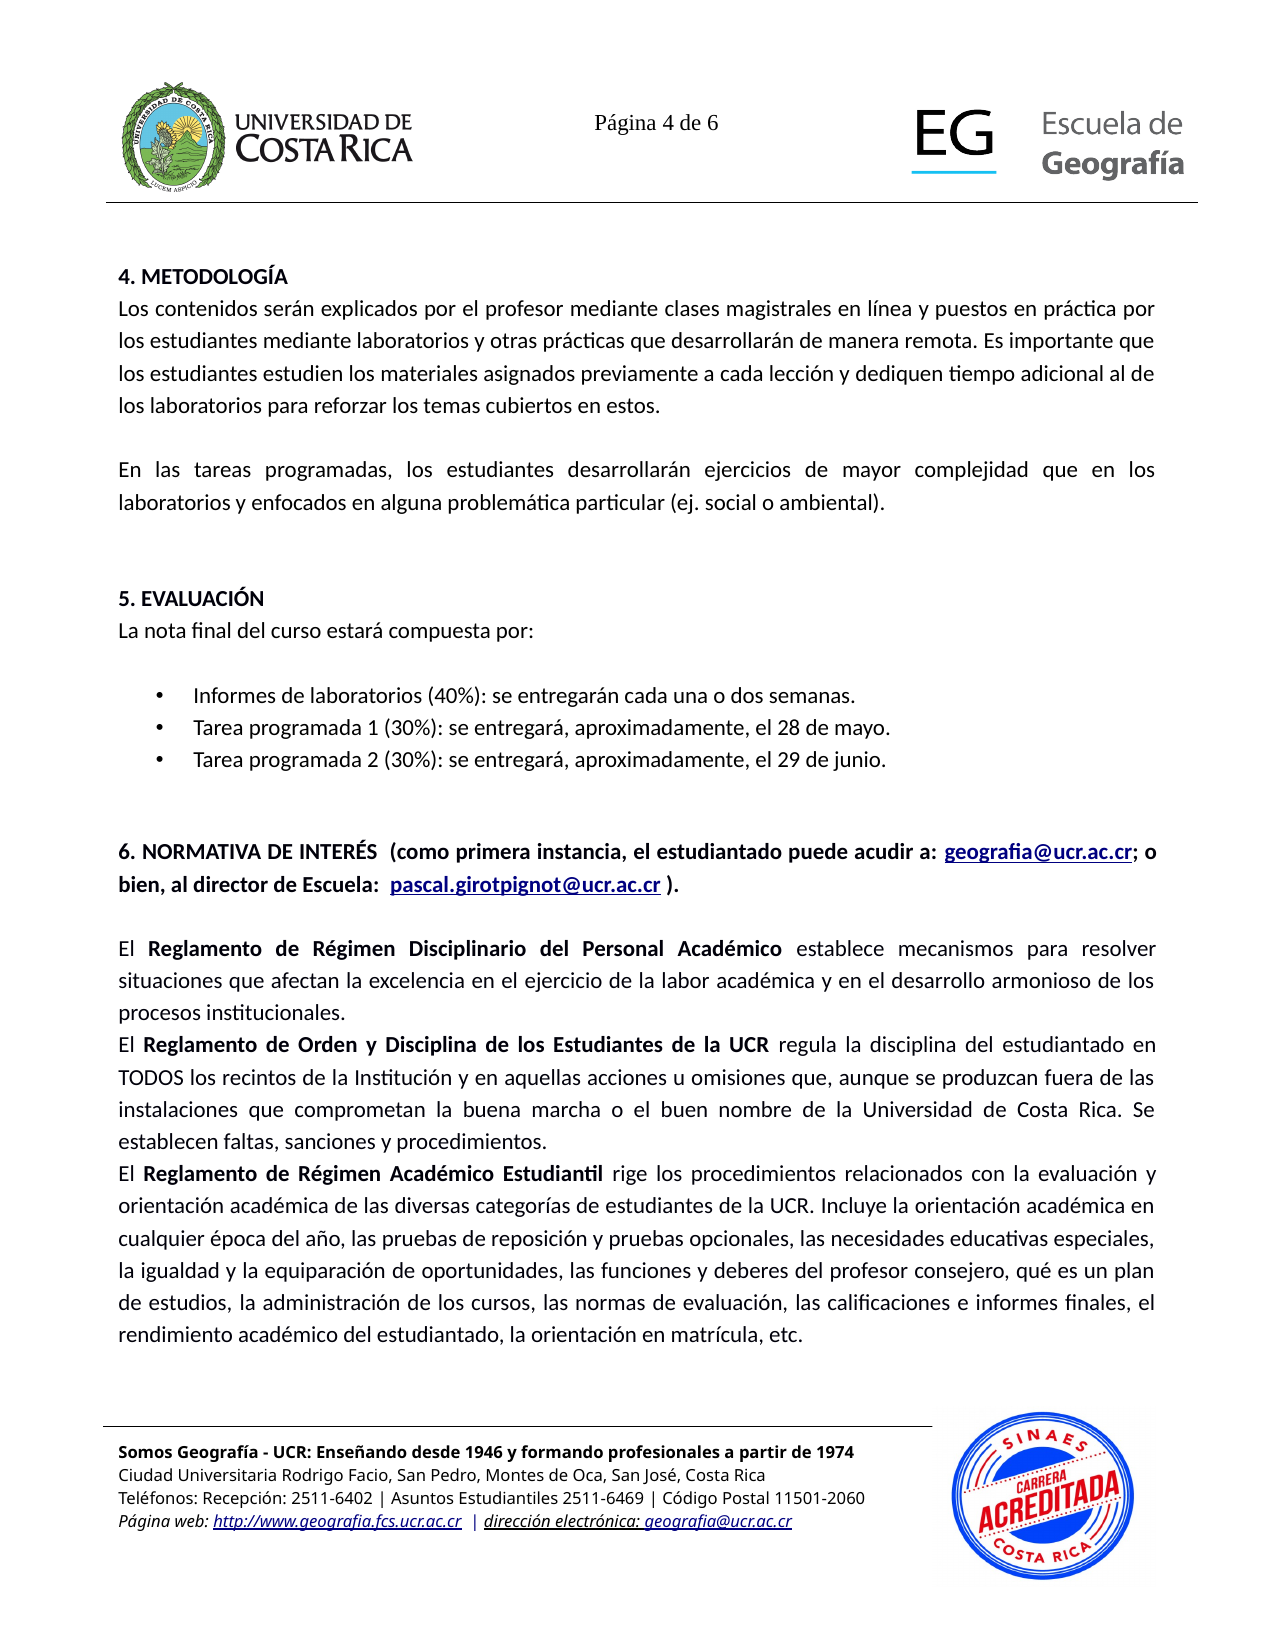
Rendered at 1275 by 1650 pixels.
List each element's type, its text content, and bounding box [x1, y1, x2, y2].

text En las tareas programadas, los estudiantes desarrollarán ejercicios de mayor complejidad que en los laboratorios y enfocados en alguna problemática particular (ej. social o ambiental). [118, 455, 1157, 516]
picture [887, 66, 1208, 216]
list Tarea programada 1 (30%): se entregará, aproximadamente, el 28 de mayo. [156, 713, 1157, 741]
text 4. METODOLOGÍA [118, 262, 1157, 290]
text La nota final del curso estará compuesta por: [118, 616, 1157, 644]
text El Reglamento de Orden y Disciplina de los Estudiantes de la UCR regula la disciplina del estudiantado en TODOS los recintos de la Institución y en aquellas acciones u omisiones que, aunque se produzcan fuera de las instalaciones que comprometan la buena marcha o el buen nombre de la Universidad de Costa Rica. Se establecen faltas, sanciones y procedimientos. [118, 1031, 1157, 1155]
text 6. NORMATIVA DE INTERÉS (como primera instancia, el estudiantado puede acudir a: geografia@ucr.ac.cr; o bien, al director de Escuela: pascal.girotpignot@ucr.ac.cr ). [118, 837, 1157, 898]
picture [932, 1406, 1156, 1587]
list Informes de laboratorios (40%): se entregarán cada una o dos semanas. [156, 681, 1157, 709]
picture [118, 76, 417, 197]
text 5. EVALUACIÓN [118, 584, 1157, 612]
text Los contenidos serán explicados por el profesor mediante clases magistrales en línea y puestos en práctica por los estudiantes mediante laboratorios y otras prácticas que desarrollarán de manera remota. Es importante que los estudiantes estudien los materiales asignados previamente a cada lección y dediquen tiempo adicional al de los laboratorios para reforzar los temas cubiertos en estos. [118, 294, 1157, 419]
list Tarea programada 2 (30%): se entregará, aproximadamente, el 29 de junio. [156, 745, 1157, 773]
text El Reglamento de Régimen Disciplinario del Personal Académico establece mecanismos para resolver situaciones que afectan la excelencia en el ejercicio de la labor académica y en el desarrollo armonioso de los procesos institucionales. [118, 934, 1157, 1026]
text El Reglamento de Régimen Académico Estudiantil rige los procedimientos relacionados con la evaluación y orientación académica de las diversas categorías de estudiantes de la UCR. Incluye la orientación académica en cualquier época del año, las pruebas de reposición y pruebas opcionales, las necesidades educativas especiales, la igualdad y la equiparación de oportunidades, las funciones y deberes del profesor consejero, qué es un plan de estudios, la administración de los cursos, las normas de evaluación, las calificaciones e informes finales, el rendimiento académico del estudiantado, la orientación en matrícula, etc. [118, 1159, 1157, 1348]
